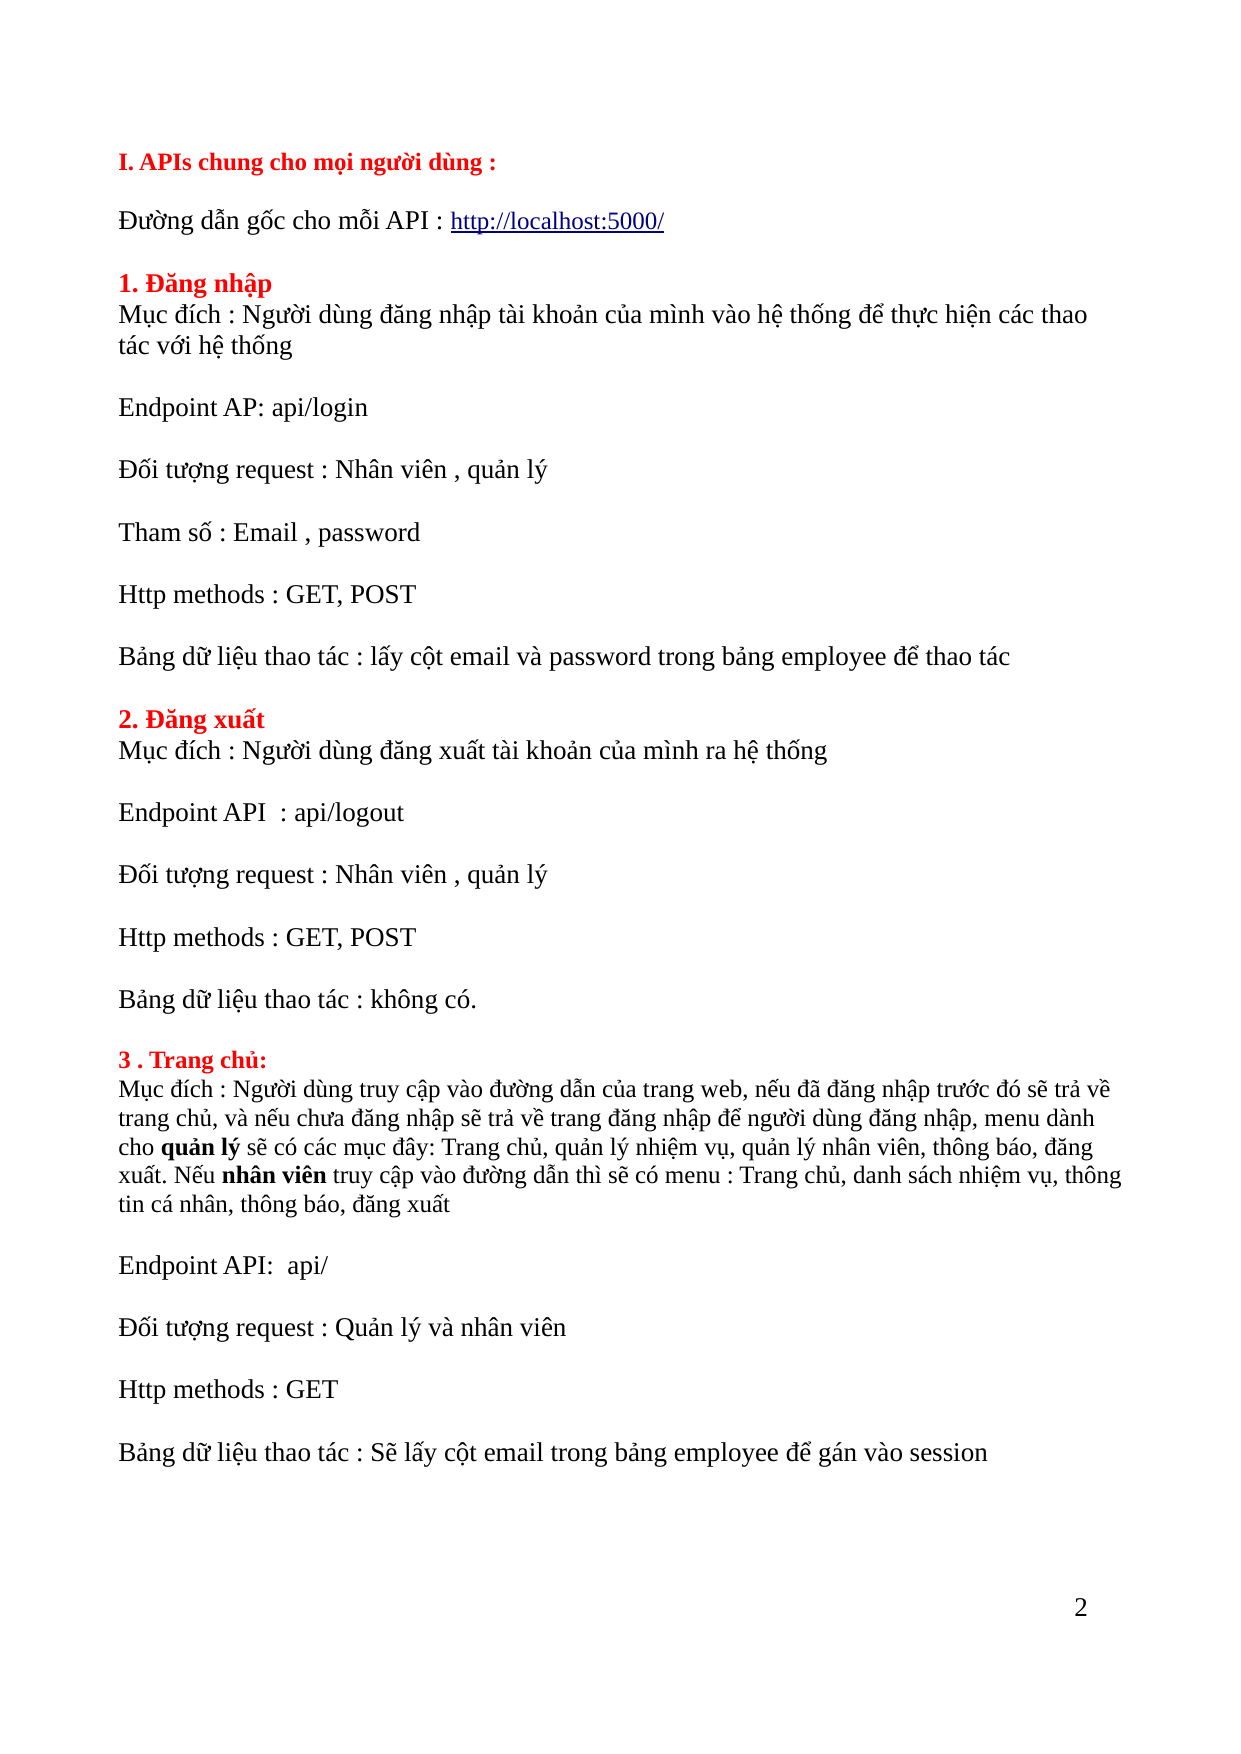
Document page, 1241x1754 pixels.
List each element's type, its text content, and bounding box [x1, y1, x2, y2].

text 1. Đăng nhập [118, 267, 1122, 298]
text Http methods : GET [118, 1373, 1122, 1405]
text Mục đích : Người dùng đăng xuất tài khoản của mình ra hệ thống [118, 734, 1122, 765]
text Đối tượng request : Nhân viên , quản lý [118, 858, 1122, 889]
text Endpoint AP: api/login [118, 391, 1122, 422]
text I. APIs chung cho mọi người dùng : [118, 147, 1122, 176]
text 2. Đăng xuất [118, 703, 1122, 734]
text Đối tượng request : Nhân viên , quản lý [118, 453, 1122, 485]
text 3 . Trang chủ: [118, 1045, 1122, 1074]
text Đường dẫn gốc cho mỗi API : http://localhost:5000/ [118, 204, 1122, 236]
text Mục đích : Người dùng đăng nhập tài khoản của mình vào hệ thống để thực hiện các thao tác với hệ thống [118, 298, 1122, 360]
text 2 [118, 1592, 1122, 1623]
text Tham số : Email , password [118, 516, 1122, 547]
text Bảng dữ liệu thao tác : lấy cột email và password trong bảng employee để thao tác [118, 640, 1122, 672]
text Http methods : GET, POST [118, 578, 1122, 609]
text Bảng dữ liệu thao tác : không có. [118, 983, 1122, 1014]
text Bảng dữ liệu thao tác : Sẽ lấy cột email trong bảng employee để gán vào session [118, 1436, 1122, 1467]
text Mục đích : Người dùng truy cập vào đường dẫn của trang web, nếu đã đăng nhập trước đó sẽ trả về trang chủ, và nếu chưa đăng nhập sẽ trả về trang đăng nhập để người dùng đăng nhập, menu dành cho quản lý sẽ có các mục đây: Trang chủ, quản lý nhiệm vụ, quản lý nhân viên, thông báo, đăng xuất. Nếu nhân viên truy cập vào đường dẫn thì sẽ có menu : Trang chủ, danh sách nhiệm vụ, thông tin cá nhân, thông báo, đăng xuất [118, 1074, 1122, 1218]
text Đối tượng request : Quản lý và nhân viên [118, 1311, 1122, 1342]
text Http methods : GET, POST [118, 921, 1122, 952]
text Endpoint API : api/logout [118, 796, 1122, 827]
text Endpoint API: api/ [118, 1249, 1122, 1280]
